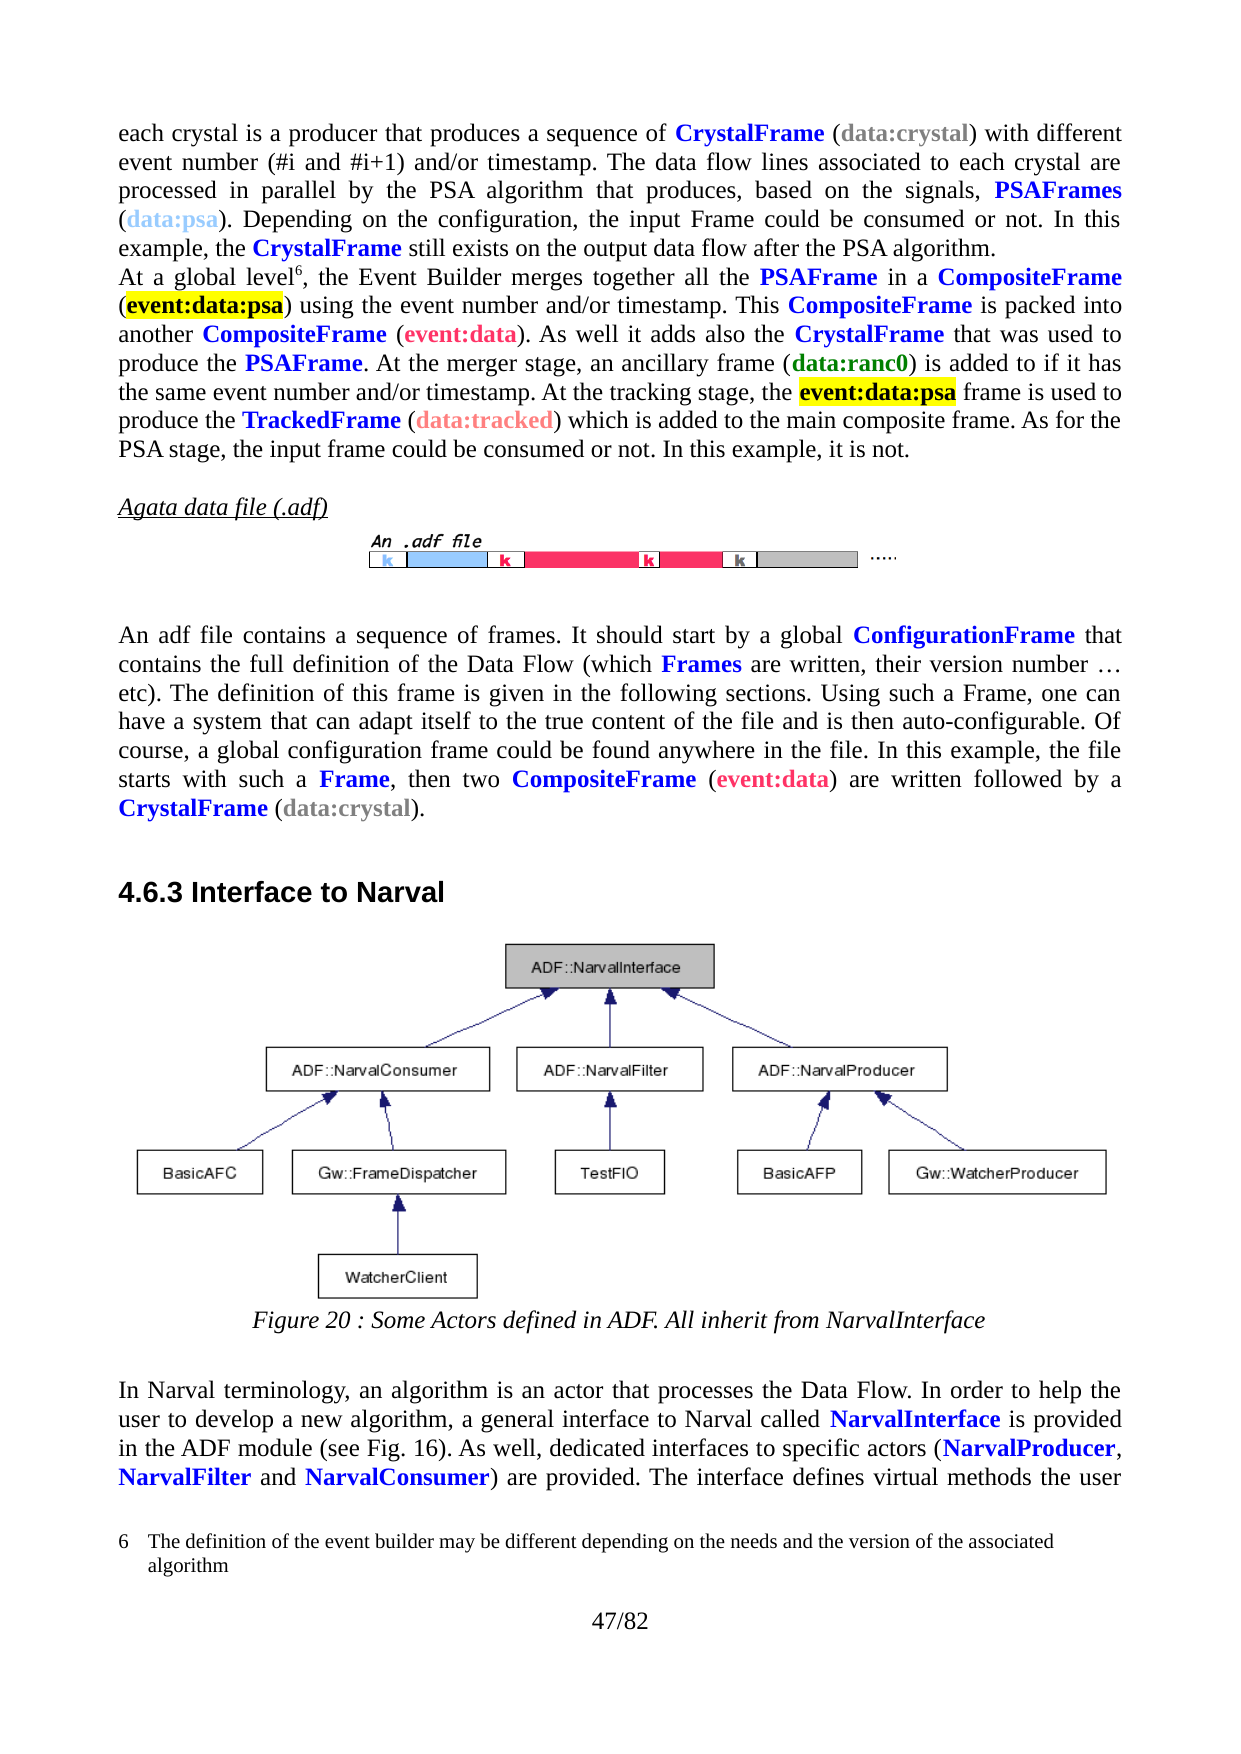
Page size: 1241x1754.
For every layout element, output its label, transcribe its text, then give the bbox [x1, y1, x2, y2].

text Agata data file (.adf) [118, 492, 1122, 521]
text Figure 20 : Some Actors defined in ADF. All inherit from NarvalInterface [127, 1306, 1113, 1334]
text In Narval terminology, an algorithm is an actor that processes the Data Flow. In order to help the user to develop a new algorithm, a general interface to Narval called NarvalInterface is provided in the ADF module (see Fig. 16). As well, dedicated interfaces to specific actors (NarvalProducer, NarvalFilter and NarvalConsumer) are provided. The interface defines virtual methods the user [118, 1376, 1122, 1491]
text each crystal is a producer that produces a sequence of CrystalFrame (data:crystal) with different event number (#i and #i+1) and/or timestamp. The data flow lines associated to each crystal are processed in parallel by the PSA algorithm that produces, based on the signals, PSAFrames (data:psa). Depending on the configuration, the input Frame could be consumed or not. In this example, the CrystalFrame still exists on the output data flow after the PSA algorithm. [118, 118, 1122, 262]
subtitle 4.6.3 Interface to Narval [118, 875, 1122, 909]
text An adf file contains a sequence of frames. It should start by a global ConfigurationFrame that contains the full definition of the Data Flow (which Frames are written, their version number … etc). The definition of this frame is given in the following sections. Using such a Frame, one can have a system that can adapt itself to the true content of the file and is then auto-configurable. Of course, a global configuration frame could be found anywhere in the file. In this example, the file starts with such a Frame, then two CompositeFrame (event:data) are written followed by a CrystalFrame (data:crystal). [118, 620, 1122, 821]
picture [127, 933, 1113, 1306]
text The definition of the event builder may be different depending on the needs and the version of the associated algorithm [118, 1529, 1122, 1577]
text At a global level, the Event Builder merges together all the PSAFrame in a CompositeFrame (event:data:psa) using the event number and/or timestamp. This CompositeFrame is packed into another CompositeFrame (event:data). As well it adds also the CrystalFrame that was used to produce the PSAFrame. At the merger stage, an ancillary frame (data:ranc0) is added to if it has the same event number and/or timestamp. At the tracking stage, the event:data:psa frame is used to produce the TrackedFrame (data:tracked) which is added to the main composite frame. As for the PSA stage, the input frame could be consumed or not. In this example, it is not. [118, 262, 1122, 463]
picture [344, 520, 896, 592]
